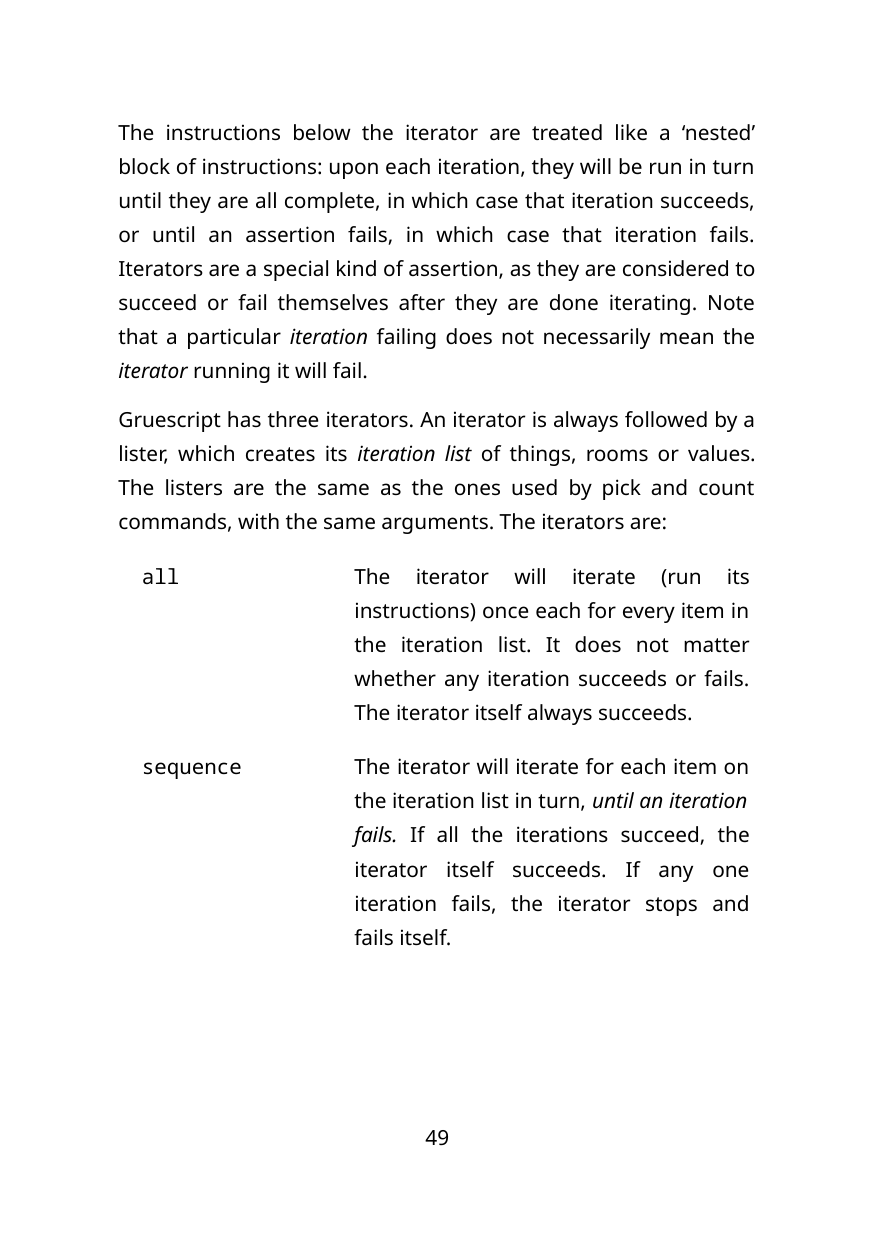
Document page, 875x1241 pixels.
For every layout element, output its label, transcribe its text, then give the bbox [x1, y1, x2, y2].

table_cell sequence [118, 747, 348, 972]
table_cell The iterator will iterate for each item on the iteration list in turn, until an iteration fails. If all the iterations succeed, the iterator itself succeeds. If any one iteration fails, the iterator stops and fails itself. [348, 747, 756, 972]
text The instructions below the iterator are treated like a ‘nested’ block of instructions: upon each iteration, they will be run in turn until they are all complete, in which case that iteration succeeds, or until an assertion fails, in which case that iteration fails. Iterators are a special kind of assertion, as they are considered to succeed or fail themselves after they are done iterating. Note that a particular iteration failing does not necessarily mean the iterator running it will fail. [118, 118, 756, 385]
table_header all [118, 556, 348, 747]
table_header The iterator will iterate (run its instructions) once each for every item in the iteration list. It does not matter whether any iteration succeeds or fails. The iterator itself always succeeds. [348, 556, 756, 747]
text Gruescript has three iterators. An iterator is always followed by a lister, which creates its iteration list of things, rooms or values. The listers are the same as the ones used by pick and count commands, with the same arguments. The iterators are: [118, 405, 756, 536]
